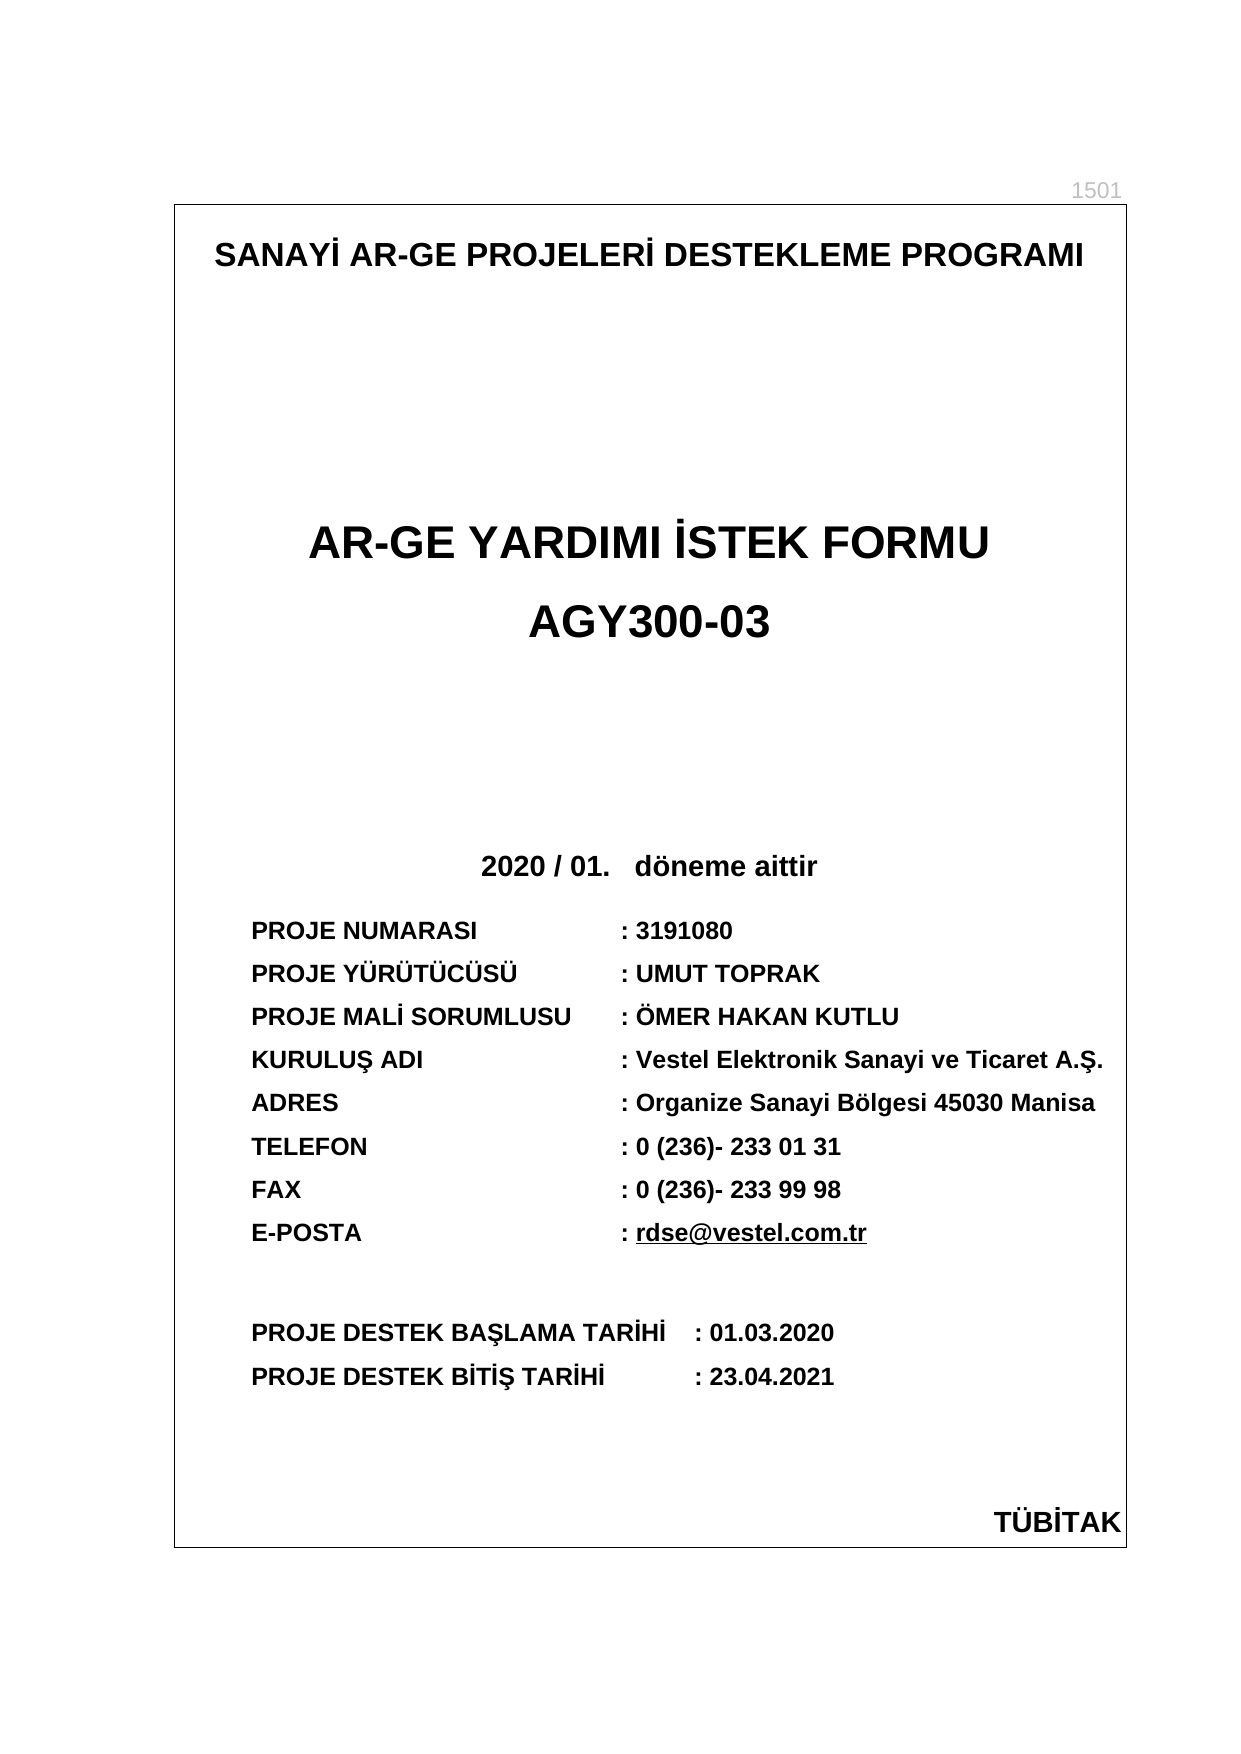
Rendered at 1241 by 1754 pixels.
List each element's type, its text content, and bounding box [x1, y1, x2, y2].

text FAX : 0 (236)- 233 99 98 [175, 1172, 1126, 1203]
text TELEFON : 0 (236)- 233 01 31 [175, 1128, 1126, 1160]
text AGY300-03 [175, 592, 1126, 648]
text PROJE MALİ SORUMLUSU : ÖMER HAKAN KUTLU [175, 999, 1126, 1031]
text E-POSTA : rdse@vestel.com.tr [175, 1215, 1126, 1247]
text PROJE DESTEK BİTİŞ TARİHİ : 23.04.2021 [175, 1358, 1126, 1390]
text ADRES : Organize Sanayi Bölgesi 45030 Manisa [175, 1085, 1126, 1117]
text PROJE DESTEK BAŞLAMA TARİHİ : 01.03.2020 [175, 1315, 1126, 1347]
text KURULUŞ ADI : Vestel Elektronik Sanayi ve Ticaret A.Ş. [175, 1042, 1126, 1074]
text PROJE YÜRÜTÜCÜSÜ : UMUT TOPRAK [175, 956, 1126, 988]
text AR-GE YARDIMI İSTEK FORMU [175, 513, 1126, 568]
text SANAYİ AR-GE PROJELERİ DESTEKLEME PROGRAMI [175, 232, 1126, 274]
text PROJE NUMARASI : 3191080 [175, 913, 1126, 945]
text TÜBİTAK [175, 1502, 1126, 1547]
text 2020 / 01. döneme aittir [175, 846, 1126, 882]
